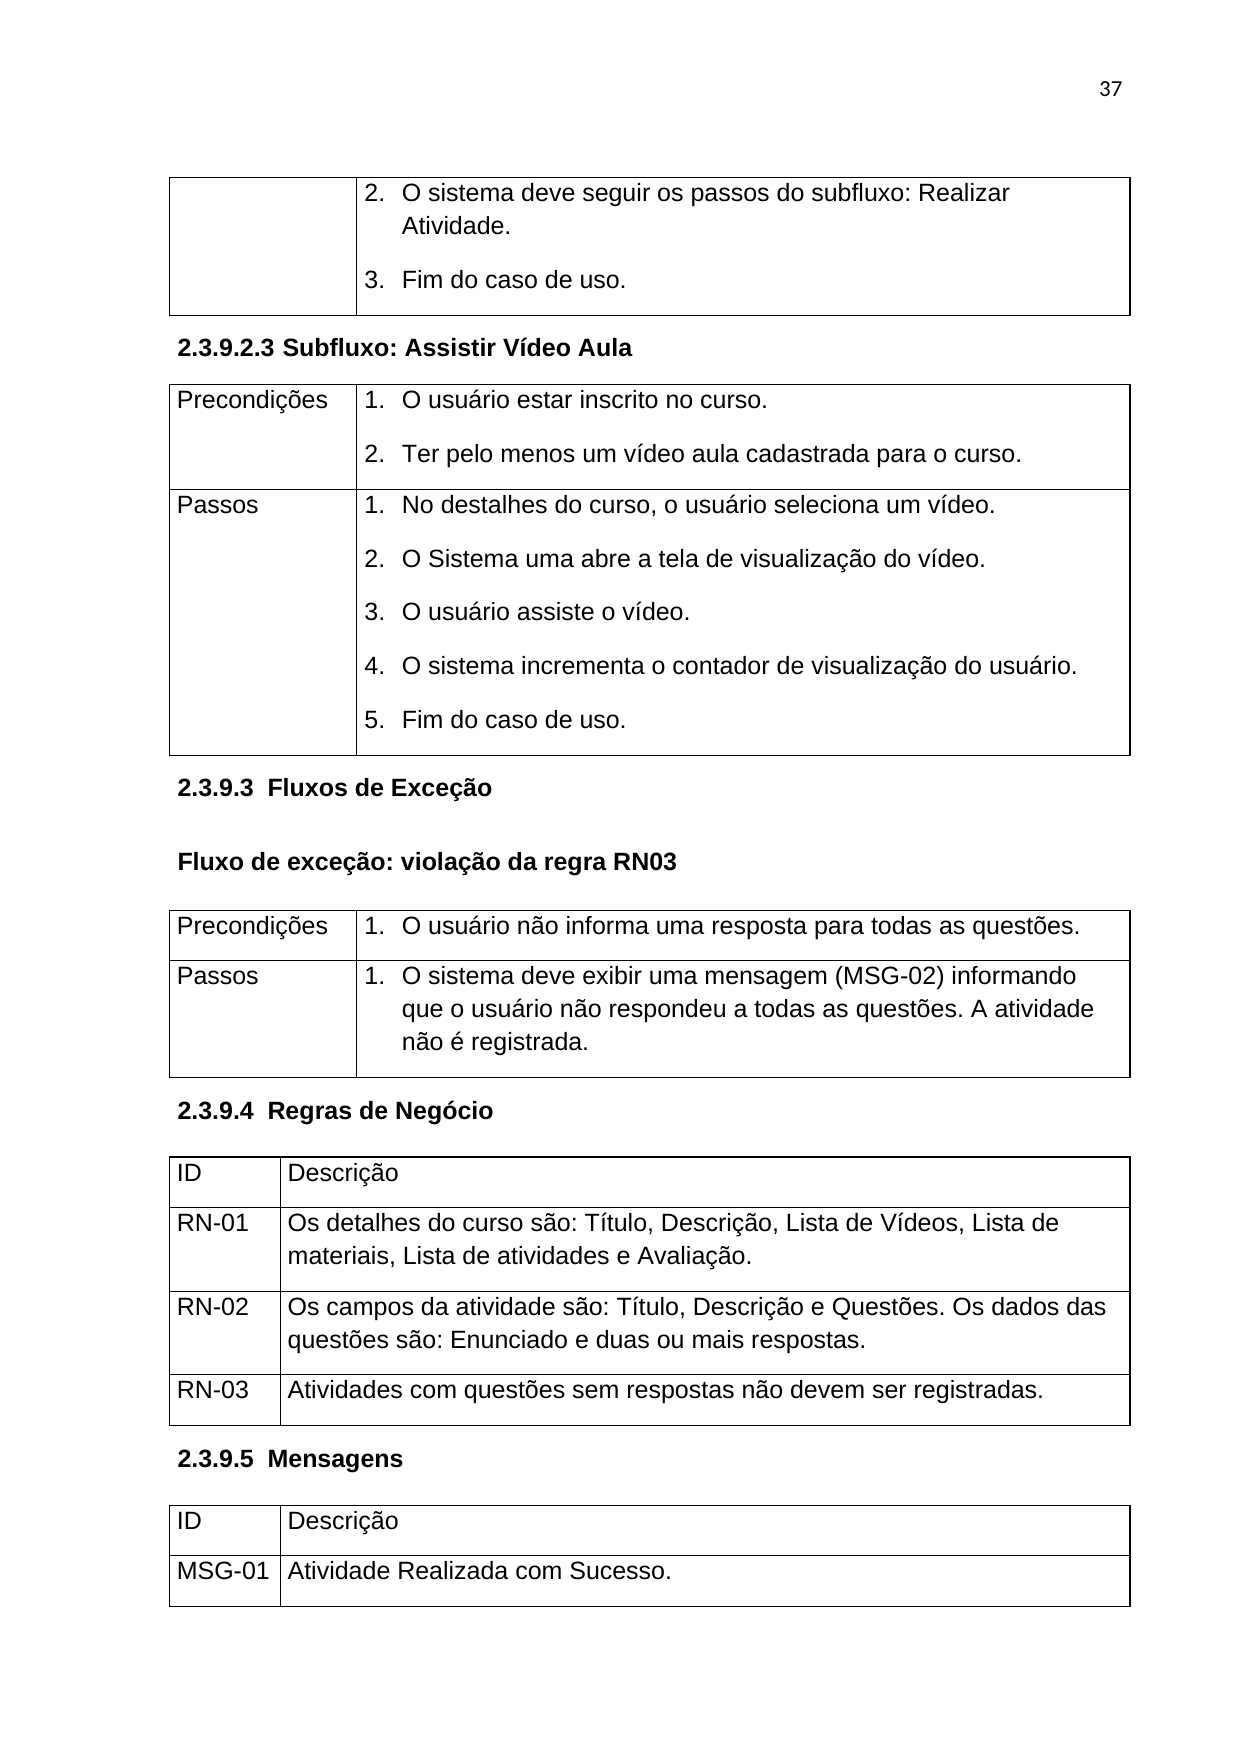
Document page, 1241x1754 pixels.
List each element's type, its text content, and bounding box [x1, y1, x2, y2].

table_cell MSG-01 [170, 1556, 280, 1606]
table_cell RN-03 [170, 1375, 280, 1425]
table_cell Atividade Realizada com Sucesso. [281, 1556, 1129, 1606]
table_cell O caso de uso se incia com a solicitação do usuário para refazer uma atividade do curso. O sistema deve seguir os passos do subfluxo: Realizar Atividade. Fim do caso de uso. [357, 178, 1129, 315]
table_cell Os detalhes do curso são: Título, Descrição, Lista de Vídeos, Lista de materiais, Lista de atividades e Avaliação. [281, 1208, 1129, 1291]
table_cell Os campos da atividade são: Título, Descrição e Questões. Os dados das questões são: Enunciado e duas ou mais respostas. [281, 1292, 1129, 1374]
subtitle Regras de Negócio [177, 1096, 1122, 1124]
subtitle Subfluxo: Assistir Vídeo Aula [177, 333, 1122, 362]
table_header Descrição [281, 1506, 1129, 1555]
table_header ID [170, 1506, 280, 1555]
table_cell Passos [170, 961, 356, 1077]
table_header Precondições [170, 911, 356, 960]
table_cell [170, 178, 356, 315]
table_header ID [170, 1158, 280, 1207]
table_cell RN-01 [170, 1208, 280, 1291]
table_header O usuário estar inscrito no curso. Ter pelo menos um vídeo aula cadastrada para o curso. [357, 385, 1129, 489]
table_cell Atividades com questões sem respostas não devem ser registradas. [281, 1375, 1129, 1425]
table_cell RN-02 [170, 1292, 280, 1374]
subtitle Fluxos de Exceção [177, 773, 1122, 802]
table_cell Passos [170, 490, 356, 755]
table_header Precondições [170, 385, 356, 489]
table_cell No destalhes do curso, o usuário seleciona um vídeo. O Sistema uma abre a tela de visualização do vídeo. O usuário assiste o vídeo. O sistema incrementa o contador de visualização do usuário. Fim do caso de uso. [357, 490, 1129, 755]
table_header Descrição [281, 1158, 1129, 1207]
subtitle Fluxo de exceção: violação da regra RN03 [177, 847, 1122, 875]
table_header O usuário não informa uma resposta para todas as questões. [357, 911, 1129, 960]
subtitle Mensagens [177, 1444, 1122, 1472]
table_cell O sistema deve exibir uma mensagem (MSG-02) informando que o usuário não respondeu a todas as questões. A atividade não é registrada. [357, 961, 1129, 1077]
